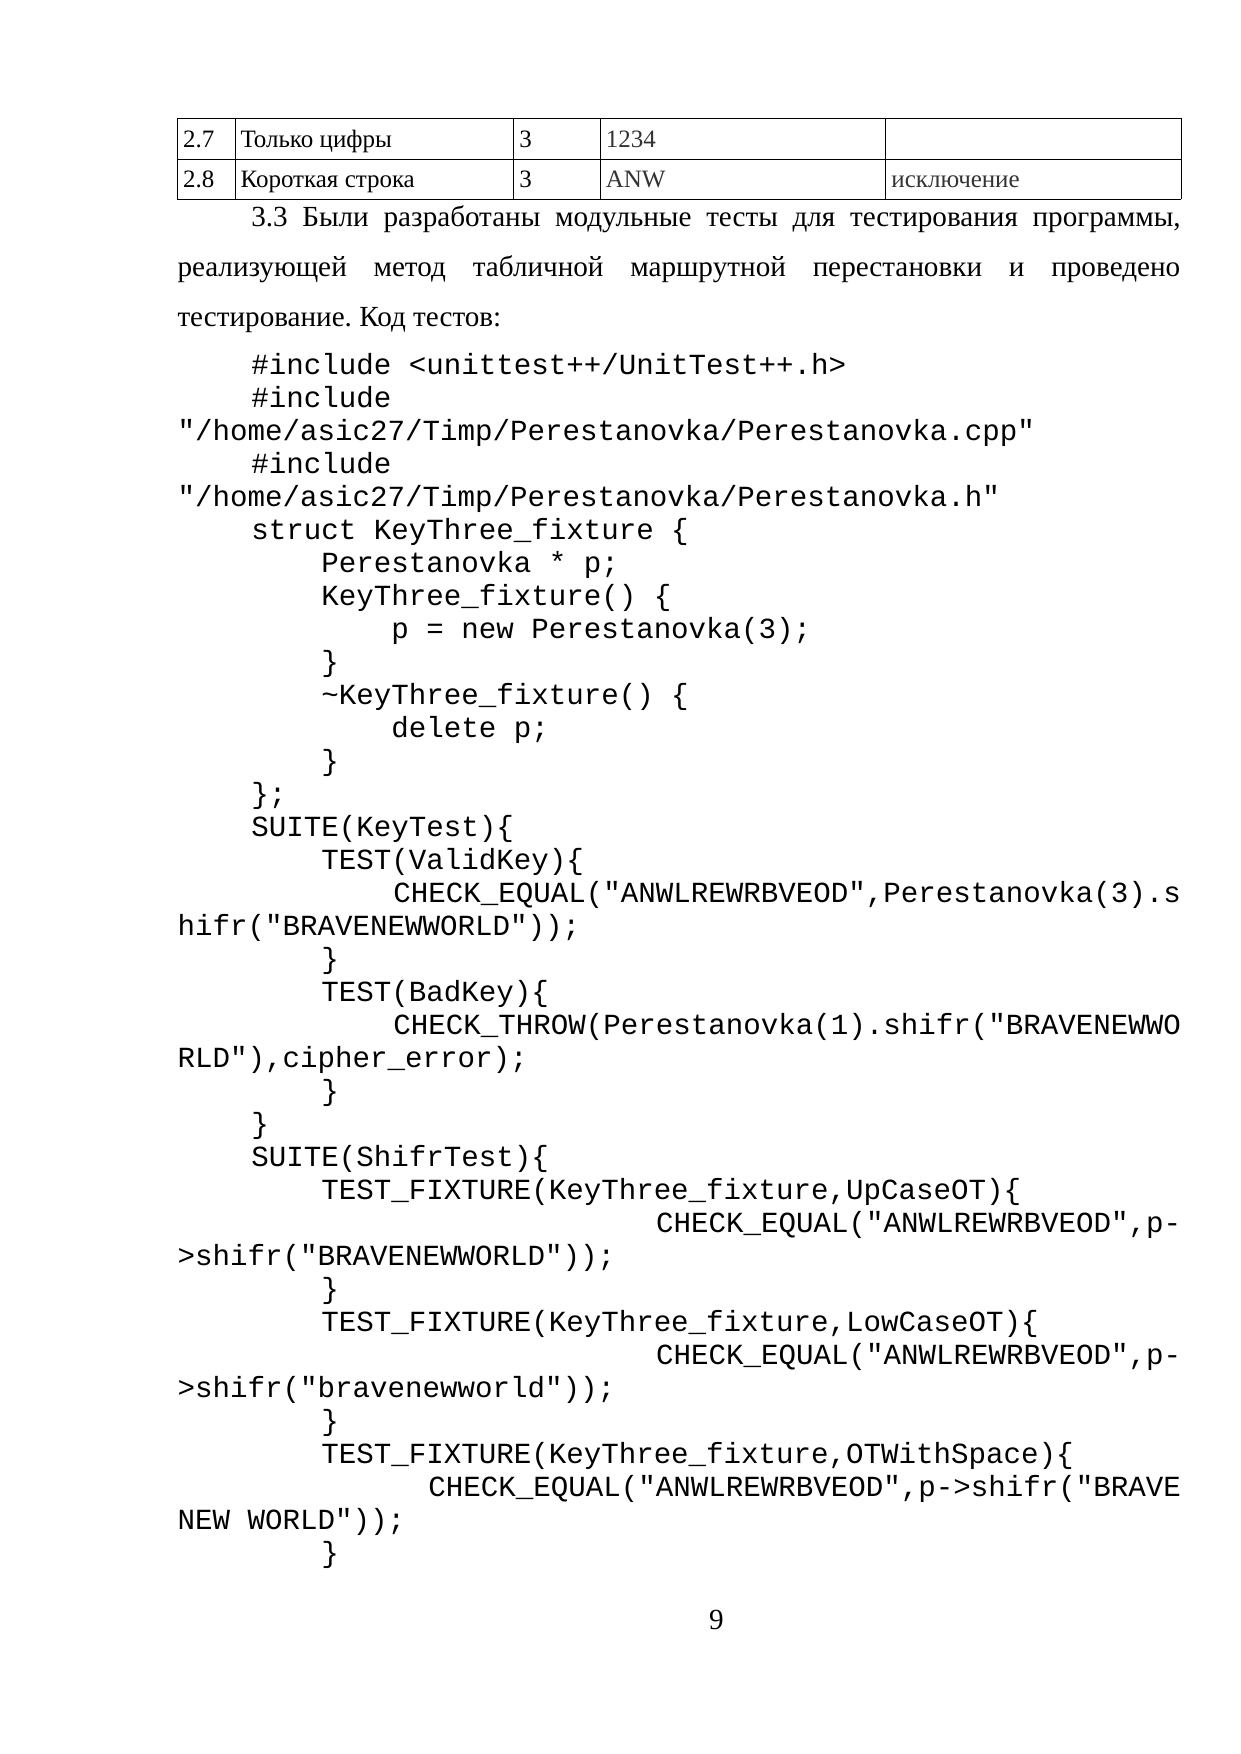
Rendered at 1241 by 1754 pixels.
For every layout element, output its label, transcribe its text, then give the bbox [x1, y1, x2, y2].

text } [177, 1406, 1181, 1439]
text #include "/home/asic27/Timp/Perestanovka/Perestanovka.cpp" [177, 383, 1181, 449]
text CHECK_EQUAL("ANWLREWRBVEOD",Perestanovka(3).shifr("BRAVENEWWORLD")); [177, 878, 1181, 944]
table_cell ANW [601, 160, 885, 199]
table_cell 2.7 [178, 119, 235, 158]
table_cell исключение [886, 160, 1181, 199]
table_cell Короткая строка [236, 160, 513, 199]
table_cell 1234 [601, 119, 885, 158]
text TEST(BadKey){ [177, 977, 1181, 1010]
text } [177, 1076, 1181, 1109]
text TEST_FIXTURE(KeyThree_fixture,UpCaseOT){ [177, 1175, 1181, 1208]
text SUITE(KeyTest){ [177, 812, 1181, 845]
table_cell 3 [514, 119, 600, 158]
text } [177, 1274, 1181, 1307]
text ~KeyThree_fixture() { [177, 680, 1181, 713]
table_cell Только цифры [236, 119, 513, 158]
text TEST_FIXTURE(KeyThree_fixture,OTWithSpace){ [177, 1439, 1181, 1472]
text struct KeyThree_fixture { [177, 515, 1181, 548]
text p = new Perestanovka(3); [177, 614, 1181, 647]
text SUITE(ShifrTest){ [177, 1142, 1181, 1175]
text TEST(ValidKey){ [177, 845, 1181, 878]
text CHECK_EQUAL("ANWLREWRBVEOD",p->shifr("BRAVENEWWORLD")); [177, 1208, 1181, 1274]
text 3.3 Были разработаны модульные тесты для тестирования программы, реализующей метод табличной маршрутной перестановки и проведено тестирование. Код тестов: [177, 200, 1181, 333]
text KeyThree_fixture() { [177, 581, 1181, 614]
table_cell 2.8 [178, 160, 235, 199]
text TEST_FIXTURE(KeyThree_fixture,LowCaseOT){ [177, 1307, 1181, 1340]
table_cell 3 [514, 160, 600, 199]
text } [177, 1109, 1181, 1142]
text Perestanovka * p; [177, 548, 1181, 581]
text } [177, 647, 1181, 680]
text } [177, 746, 1181, 779]
text } [177, 944, 1181, 977]
table_cell [886, 119, 1181, 158]
text }; [177, 779, 1181, 812]
text } [177, 1538, 1181, 1572]
text #include "/home/asic27/Timp/Perestanovka/Perestanovka.h" [177, 449, 1181, 515]
text CHECK_EQUAL("ANWLREWRBVEOD",p->shifr("BRAVE NEW WORLD")); [177, 1472, 1181, 1538]
text delete p; [177, 713, 1181, 746]
text #include <unittest++/UnitTest++.h> [177, 350, 1181, 383]
text CHECK_THROW(Perestanovka(1).shifr("BRAVENEWWORLD"),cipher_error); [177, 1010, 1181, 1076]
text CHECK_EQUAL("ANWLREWRBVEOD",p->shifr("bravenewworld")); [177, 1340, 1181, 1406]
